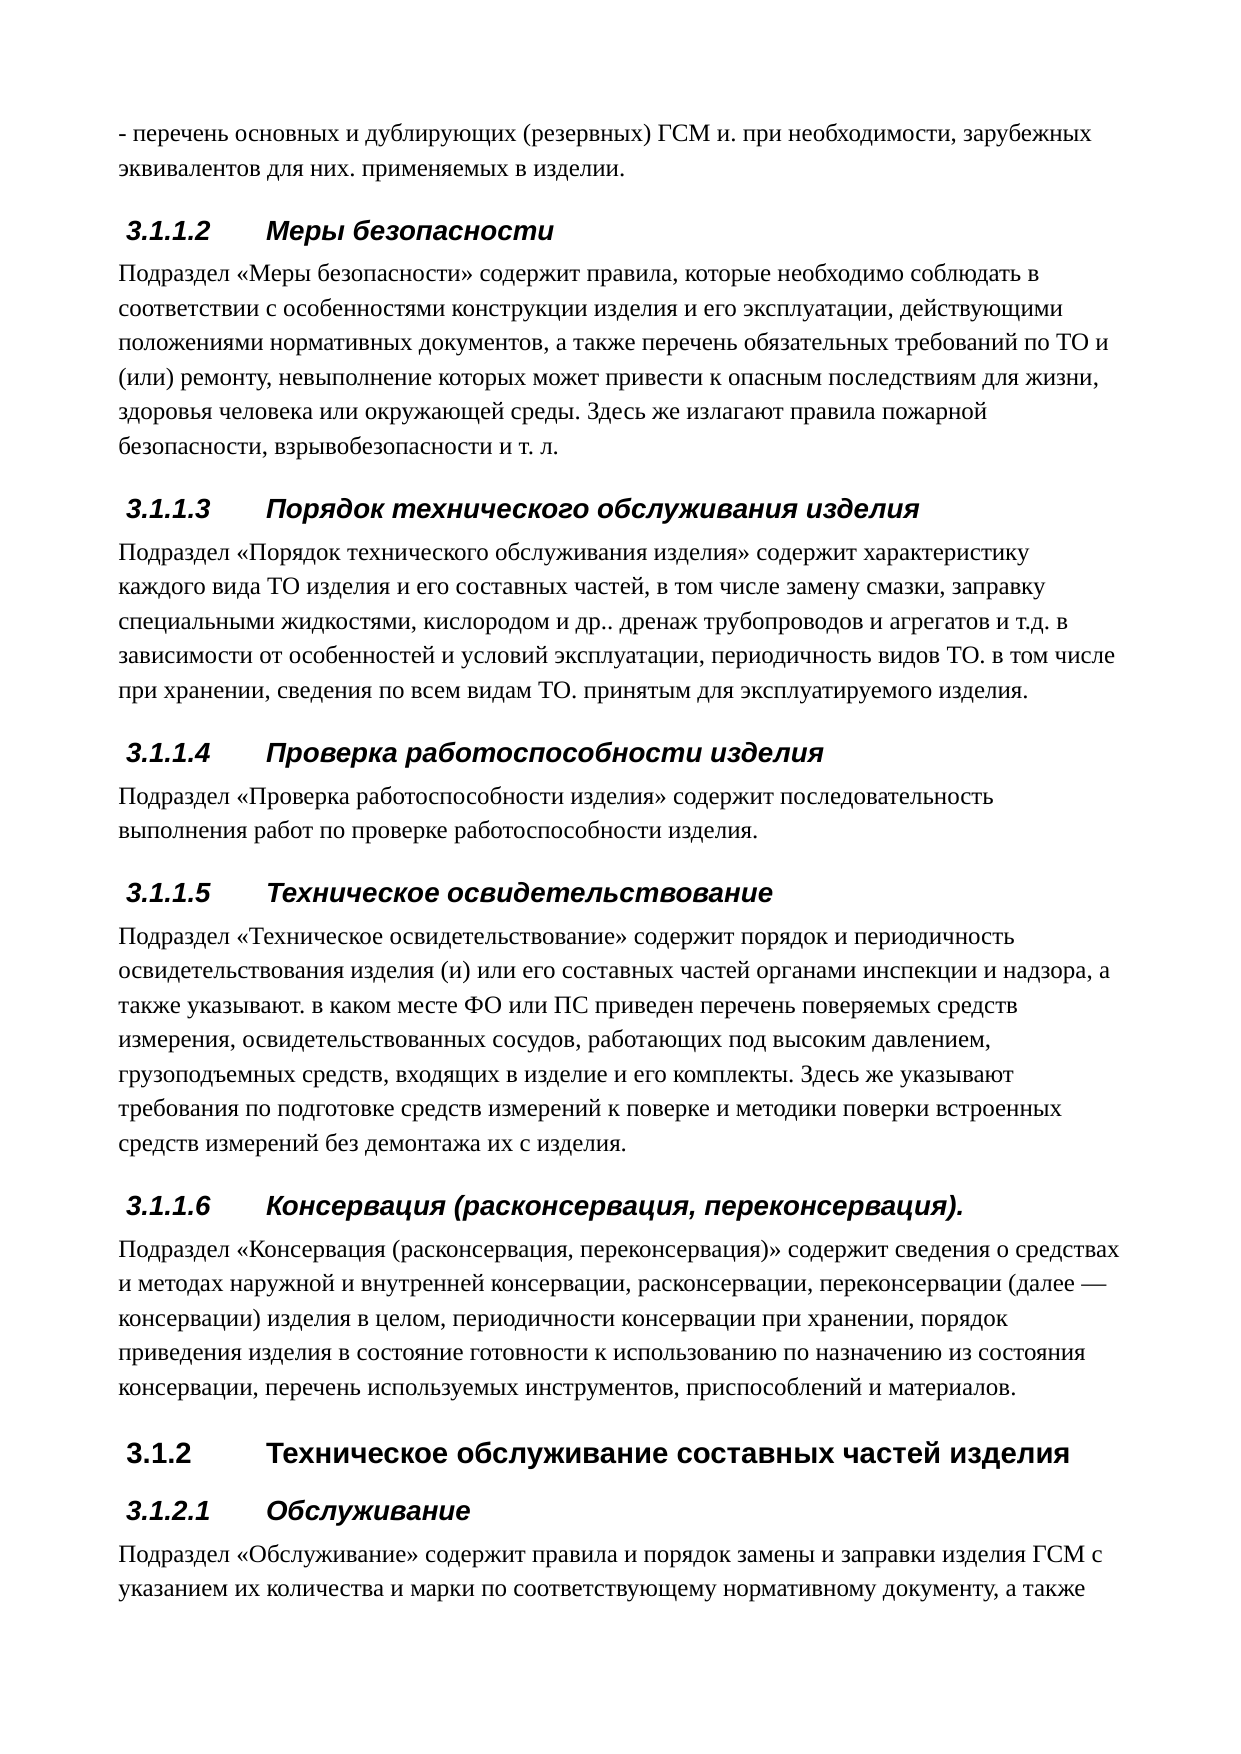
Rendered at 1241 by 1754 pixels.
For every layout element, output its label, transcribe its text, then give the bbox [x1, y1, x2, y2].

subtitle Консервация (расконсервация, переконсервация). [118, 1189, 1122, 1221]
text Подраздел «Техническое освидетельствование» содержит порядок и периодичность освидетельствования изделия (и) или его составных частей органами инспекции и надзора, а также указывают. в каком месте ФО или ПС приведен перечень поверяемых средств измерения, освидетельствованных сосудов, работающих под высоким давлением, грузоподъемных средств, входящих в изделие и его комплекты. Здесь же указывают требования по подготовке средств измерений к поверке и методики поверки встроенных средств измерений без демонтажа их с изделия. [118, 921, 1122, 1157]
subtitle Техническое обслуживание составных частей изделия [118, 1436, 1122, 1469]
text Подраздел «Консервация (расконсервация, переконсервация)» содержит сведения о средствах и методах наружной и внутренней консервации, расконсервации, переконсервации (далее — консервации) изделия в целом, периодичности консервации при хранении, порядок приведения изделия в состояние готовности к использованию по назначению из состояния консервации, перечень используемых инструментов, приспособлений и материалов. [118, 1234, 1122, 1401]
subtitle Меры безопасности [118, 214, 1122, 246]
text Подраздел «Проверка работоспособности изделия» содержит последовательность выполнения работ по проверке работоспособности изделия. [118, 781, 1122, 844]
subtitle Обслуживание [118, 1494, 1122, 1526]
text Подраздел «Меры безопасности» содержит правила, которые необходимо соблюдать в соответствии с особенностями конструкции изделия и его эксплуатации, действующими положениями нормативных документов, а также перечень обязательных требований по ТО и (или) ремонту, невыполнение которых может привести к опасным последствиям для жизни, здоровья человека или окружающей среды. Здесь же излагают правила пожарной безопасности, взрывобезопасности и т. л. [118, 258, 1122, 460]
subtitle Порядок технического обслуживания изделия [118, 492, 1122, 524]
text - перечень основных и дублирующих (резервных) ГСМ и. при необходимости, зарубежных эквивалентов для них. применяемых в изделии. [118, 118, 1122, 181]
subtitle Техническое освидетельствование [118, 877, 1122, 909]
text Подраздел «Обслуживание» содержит правила и порядок замены и заправки изделия ГСМ с указанием их количества и марки по соответствующему нормативному документу, а также [118, 1539, 1122, 1602]
text Подраздел «Порядок технического обслуживания изделия» содержит характеристику каждого вида ТО изделия и его составных частей, в том числе замену смазки, заправку специальными жидкостями, кислородом и др.. дренаж трубопроводов и агрегатов и т.д. в зависимости от особенностей и условий эксплуатации, периодичность видов ТО. в том числе при хранении, сведения по всем видам ТО. принятым для эксплуатируемого изделия. [118, 537, 1122, 703]
subtitle Проверка работоспособности изделия [118, 736, 1122, 768]
